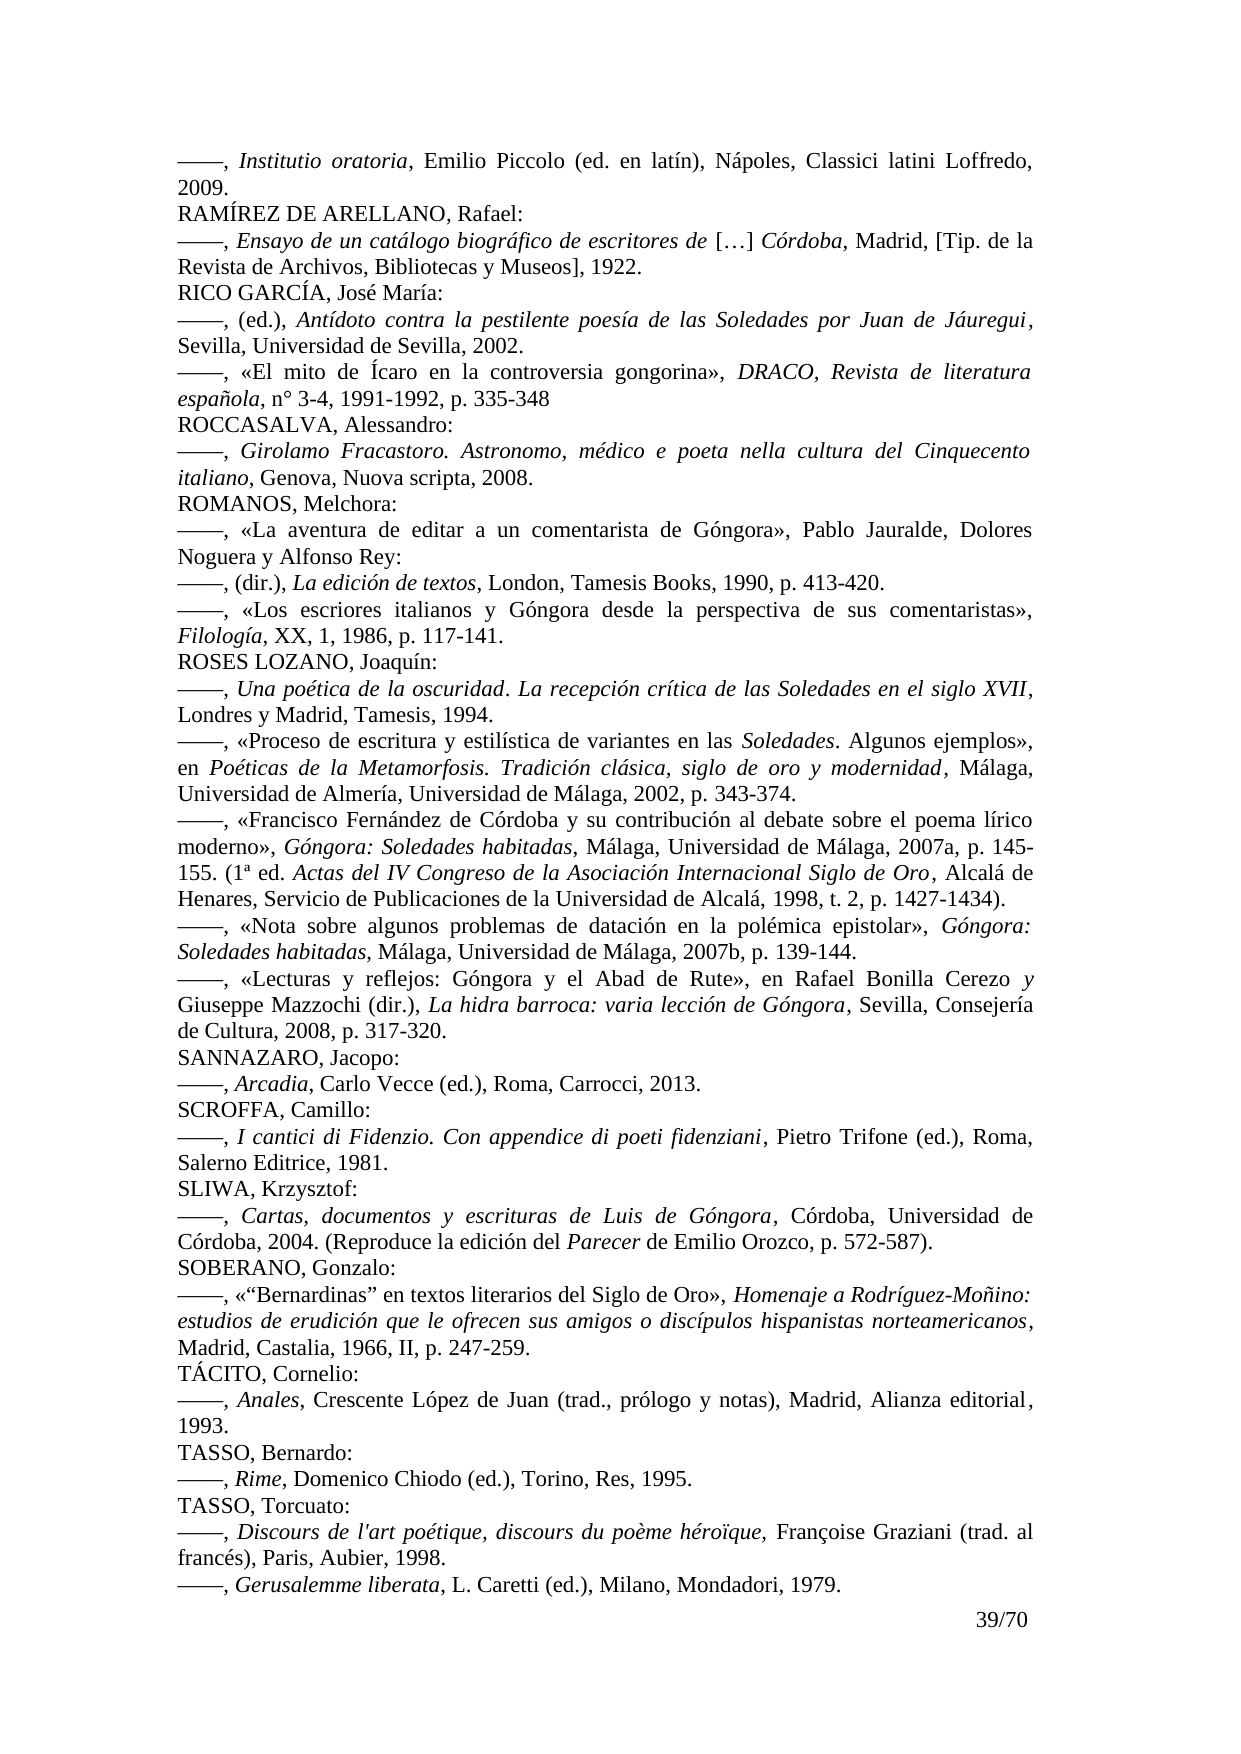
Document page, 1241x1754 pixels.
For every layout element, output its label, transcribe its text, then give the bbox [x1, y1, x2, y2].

text TÁCITO, Cornelio: [177, 1360, 1034, 1386]
text TASSO, Torcuato: [177, 1492, 1034, 1518]
text ——, (dir.), La edición de textos, London, Tamesis Books, 1990, p. 413-420. [177, 569, 1034, 596]
text Rico García, José María: [177, 279, 1034, 306]
text ROMANOS, Melchora: [177, 490, 1034, 517]
text Sliwa, Krzysztof: [177, 1175, 1034, 1202]
text ROCCASALVA, Alessandro: [177, 411, 1034, 437]
text ——, Ensayo de un catálogo biográfico de escritores de […] Córdoba, Madrid, [Tip. de la Revista de Archivos, Bibliotecas y Museos], 1922. [177, 227, 1034, 279]
text ——, Institutio oratoria, Emilio Piccolo (ed. en latín), Nápoles, Classici latini Loffredo, 2009. [177, 148, 1034, 200]
text ——, «El mito de Ícaro en la controversia gongorina», DRACO, Revista de literatura española, n° 3-4, 1991-1992, p. 335-348 [177, 358, 1034, 411]
text ——, «Francisco Fernández de Córdoba y su contribución al debate sobre el poema lírico moderno», Góngora: Soledades habitadas, Málaga, Universidad de Málaga, 2007a, p. 145-155. (1ª ed. Actas del IV Congreso de la Asociación Internacional Siglo de Oro, Alcalá de Henares, Servicio de Publicaciones de la Universidad de Alcalá, 1998, t. 2, p. 1427-1434). [177, 806, 1034, 912]
text ——, «“Bernardinas” en textos literarios del Siglo de Oro», Homenaje a Rodríguez-Moñino: estudios de erudición que le ofrecen sus amigos o discípulos hispanistas norteamericanos, Madrid, Castalia, 1966, II, p. 247-259. [177, 1281, 1034, 1360]
text ——, «Nota sobre algunos problemas de datación en la polémica epistolar», Góngora: Soledades habitadas, Málaga, Universidad de Málaga, 2007b, p. 139-144. [177, 912, 1034, 964]
text ——, «La aventura de editar a un comentarista de Góngora», Pablo Jauralde, Dolores Noguera y Alfonso Rey: [177, 517, 1034, 569]
text TASSO, Bernardo: [177, 1439, 1034, 1465]
text ——, «Lecturas y reflejos: Góngora y el Abad de Rute», en Rafael Bonilla Cerezo y Giuseppe Mazzochi (dir.), La hidra barroca: varia lección de Góngora, Sevilla, Consejería de Cultura, 2008, p. 317-320. [177, 964, 1034, 1044]
text ——, Discours de l'art poétique, discours du poème héroïque, Françoise Graziani (trad. al francés), Paris, Aubier, 1998. [177, 1518, 1034, 1571]
text ——, «Proceso de escritura y estilística de variantes en las Soledades. Algunos ejemplos», en Poéticas de la Metamorfosis. Tradición clásica, siglo de oro y modernidad, Málaga, Universidad de Almería, Universidad de Málaga, 2002, p. 343-374. [177, 727, 1034, 806]
text ——, «Los escriores italianos y Góngora desde la perspectiva de sus comentaristas», Filología, XX, 1, 1986, p. 117-141. [177, 596, 1034, 648]
text ——, Anales, Crescente López de Juan (trad., prólogo y notas), Madrid, Alianza editorial, 1993. [177, 1386, 1034, 1439]
text SANNAZARO, Jacopo: [177, 1044, 1034, 1070]
text SOBERANO, Gonzalo: [177, 1254, 1034, 1281]
text ——, Gerusalemme liberata, L. Caretti (ed.), Milano, Mondadori, 1979. [177, 1571, 1034, 1597]
text ——, Una poética de la oscuridad. La recepción crítica de las Soledades en el siglo XVII, Londres y Madrid, Tamesis, 1994. [177, 675, 1034, 727]
text ——, (ed.), Antídoto contra la pestilente poesía de las Soledades por Juan de Jáuregui, Sevilla, Universidad de Sevilla, 2002. [177, 306, 1034, 358]
text ——, I cantici di Fidenzio. Con appendice di poeti fidenziani, Pietro Trifone (ed.), Roma, Salerno Editrice, 1981. [177, 1123, 1034, 1175]
text Roses Lozano, Joaquín: [177, 648, 1034, 675]
text Scroffa, Camillo: [177, 1096, 1034, 1123]
text ——, Arcadia, Carlo Vecce (ed.), Roma, Carrocci, 2013. [177, 1070, 1034, 1096]
text ——, Rime, Domenico Chiodo (ed.), Torino, Res, 1995. [177, 1465, 1034, 1492]
text Ramírez de Arellano, Rafael: [177, 200, 1034, 227]
text ——, Cartas, documentos y escrituras de Luis de Góngora, Córdoba, Universidad de Córdoba, 2004. (Reproduce la edición del Parecer de Emilio Orozco, p. 572-587). [177, 1202, 1034, 1254]
text ——, Girolamo Fracastoro. Astronomo, médico e poeta nella cultura del Cinquecento italiano, Genova, Nuova scripta, 2008. [177, 437, 1034, 490]
